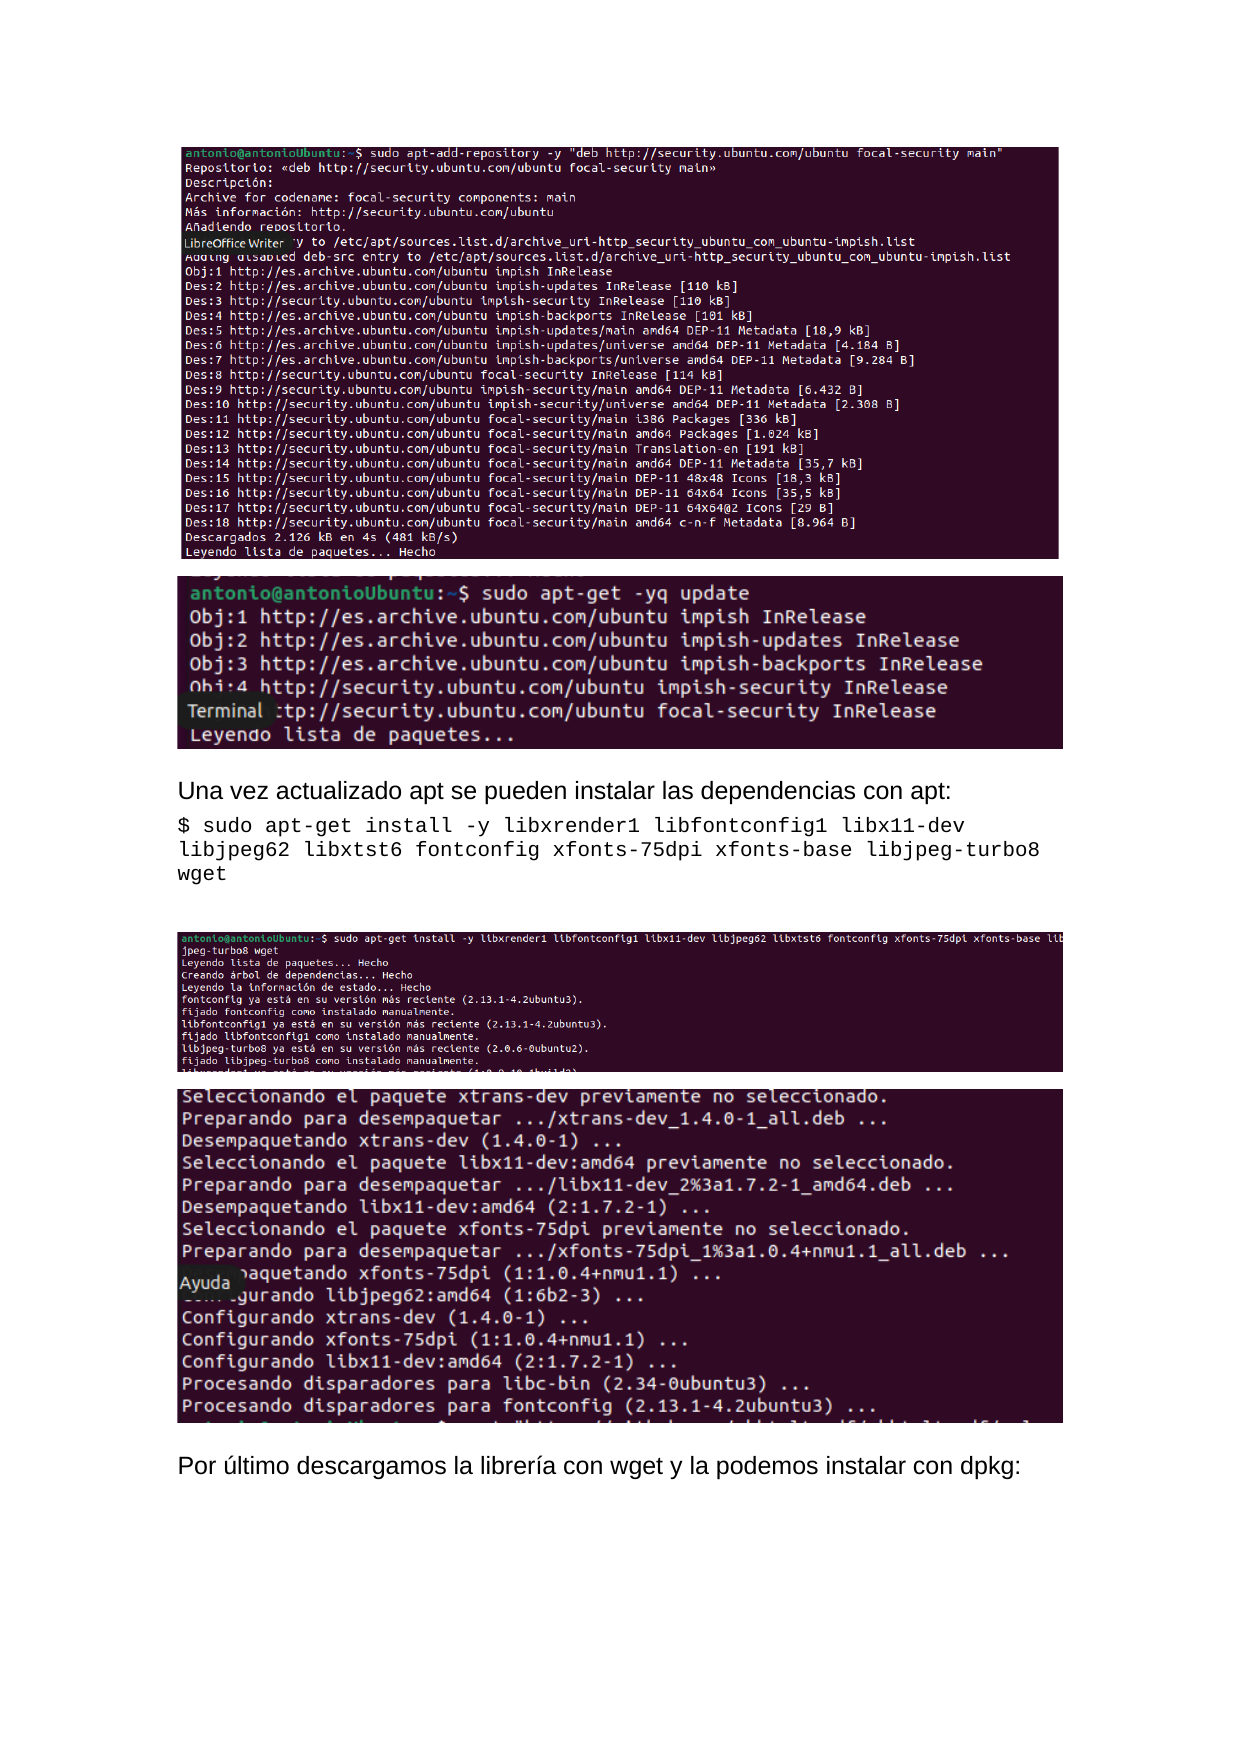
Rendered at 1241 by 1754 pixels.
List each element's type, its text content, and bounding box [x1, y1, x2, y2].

text Una vez actualizado apt se pueden instalar las dependencias con apt: [177, 776, 1063, 805]
text Por último descargamos la librería con wget y la podemos instalar con dpkg: [177, 1451, 1063, 1479]
text $ sudo apt-get install -y libxrender1 libfontconfig1 libx11-dev libjpeg62 libxtst6 fontconfig xfonts-75dpi xfonts-base libjpeg-turbo8 wget [177, 815, 1063, 886]
